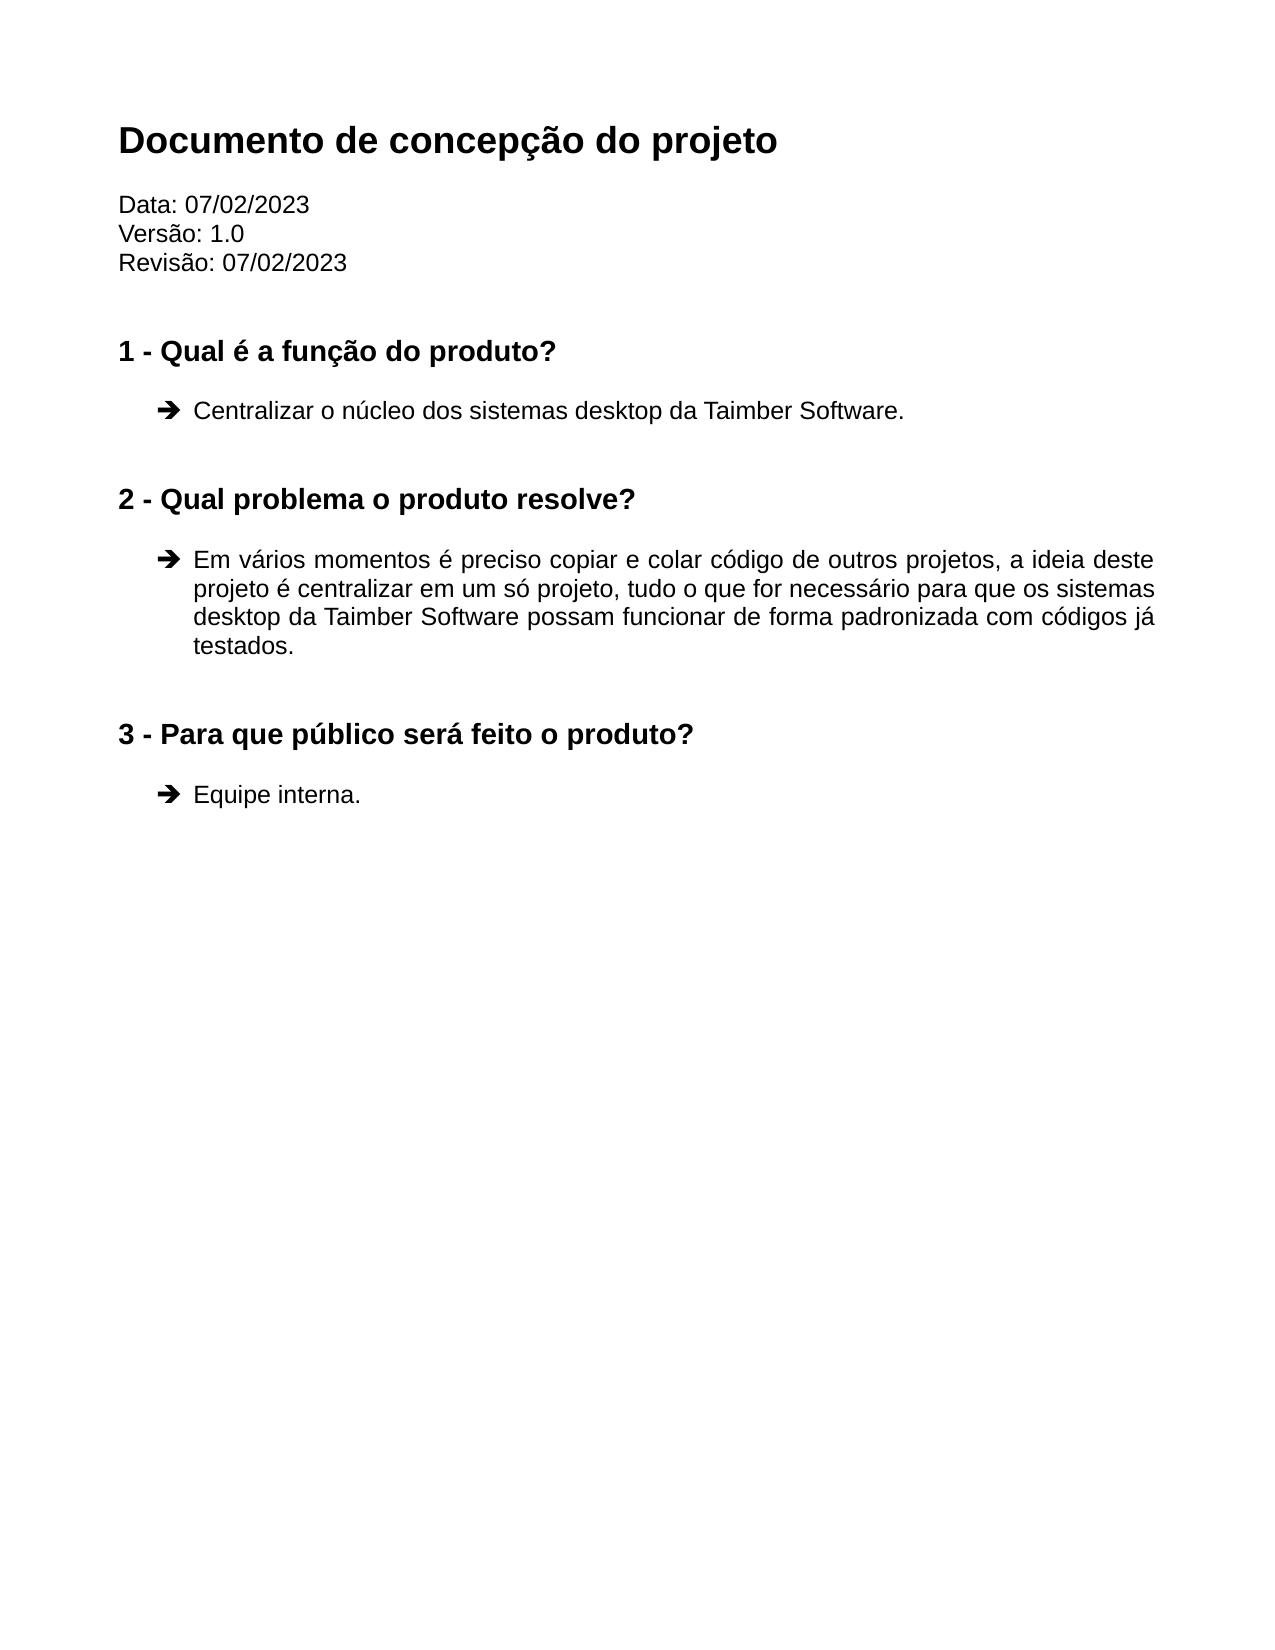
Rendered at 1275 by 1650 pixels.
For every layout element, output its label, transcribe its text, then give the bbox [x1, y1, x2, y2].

list Em vários momentos é preciso copiar e colar código de outros projetos, a ideia deste projeto é centralizar em um só projeto, tudo o que for necessário para que os sistemas desktop da Taimber Software possam funcionar de forma padronizada com códigos já testados. [156, 545, 1157, 660]
text Versão: 1.0 [118, 219, 1157, 247]
text Documento de concepção do projeto [118, 118, 1157, 161]
text 1 - Qual é a função do produto? [118, 334, 1157, 367]
text 2 - Qual problema o produto resolve? [118, 482, 1157, 516]
list Equipe interna. [156, 779, 1157, 808]
text Revisão: 07/02/2023 [118, 247, 1157, 276]
text Data: 07/02/2023 [118, 190, 1157, 219]
text 3 - Para que público será feito o produto? [118, 717, 1157, 751]
list Centralizar o núcleo dos sistemas desktop da Taimber Software. [156, 396, 1157, 425]
